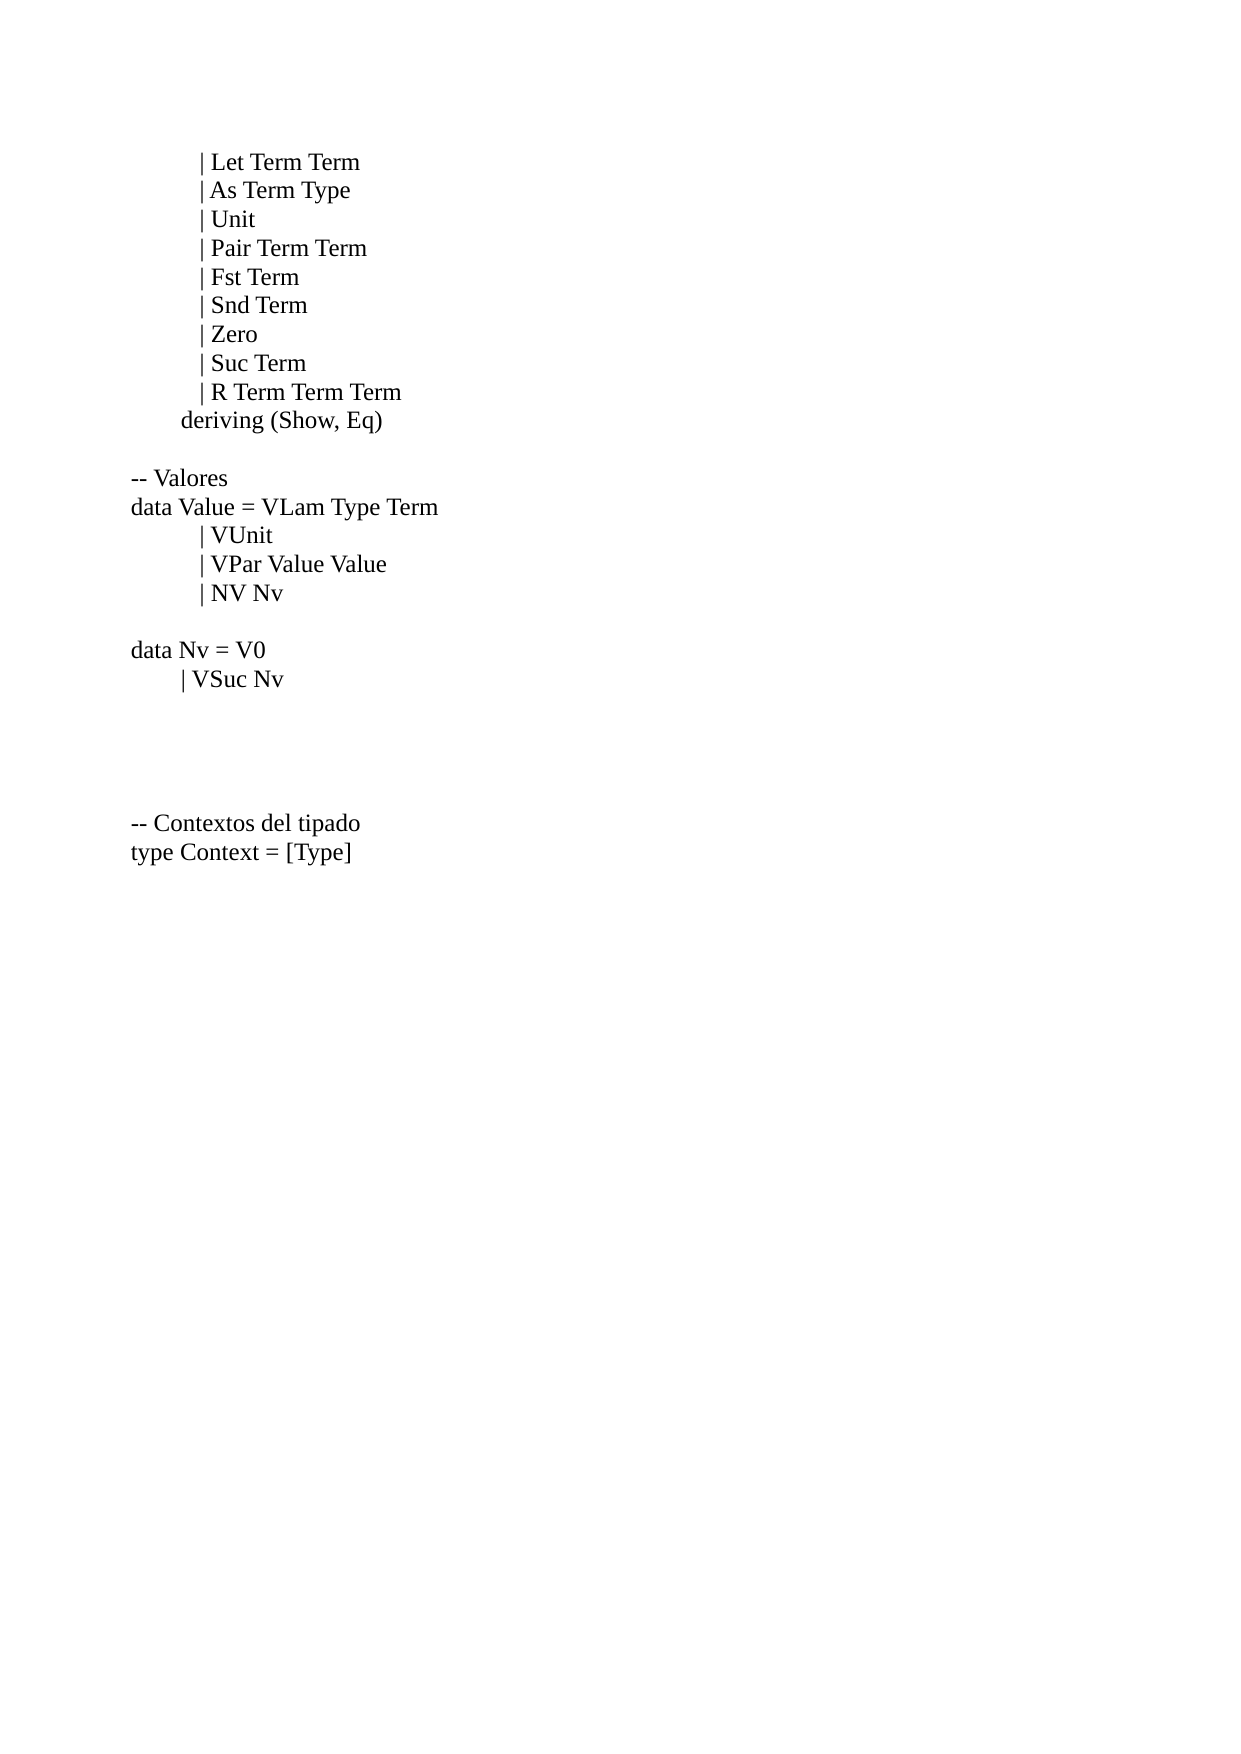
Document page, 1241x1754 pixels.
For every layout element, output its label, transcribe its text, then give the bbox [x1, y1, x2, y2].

text | VUnit [118, 521, 1122, 549]
text | Unit [118, 204, 1122, 233]
text deriving (Show, Eq) [118, 406, 1122, 434]
text | VSuc Nv [118, 664, 1122, 693]
text type Context = [Type] [118, 837, 1122, 866]
text -- Valores [118, 463, 1122, 492]
text | Zero [118, 319, 1122, 348]
text | Pair Term Term [118, 233, 1122, 262]
text | R Term Term Term [118, 377, 1122, 406]
text -- Contextos del tipado [118, 808, 1122, 837]
text data Value = VLam Type Term [118, 492, 1122, 521]
text | NV Nv [118, 578, 1122, 607]
text | Suc Term [118, 348, 1122, 377]
text data Nv = V0 [118, 636, 1122, 664]
text | Fst Term [118, 262, 1122, 291]
text | VPar Value Value [118, 549, 1122, 578]
text | Snd Term [118, 291, 1122, 319]
text | As Term Type [118, 176, 1122, 204]
text | Let Term Term [118, 147, 1122, 176]
